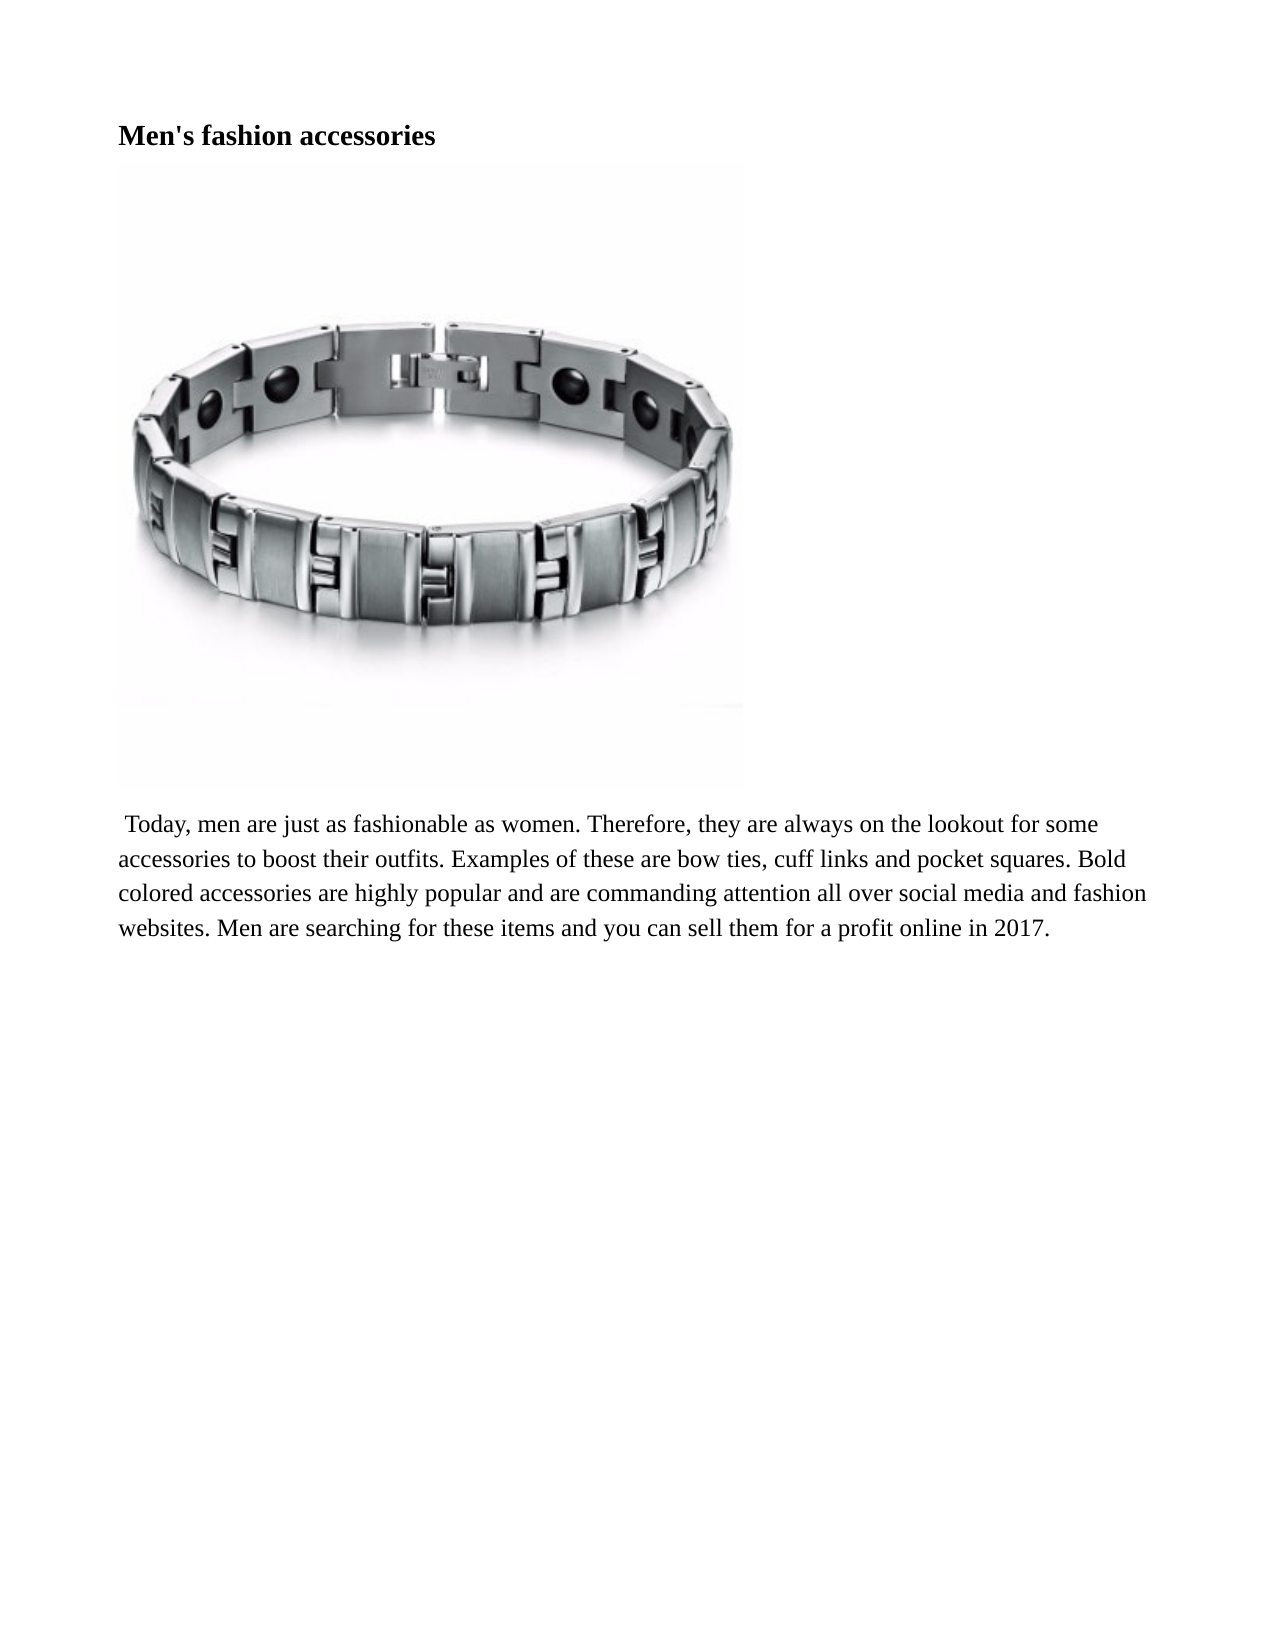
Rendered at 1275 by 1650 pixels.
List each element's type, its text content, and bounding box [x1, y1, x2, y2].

text Today, men are just as fashionable as women. Therefore, they are always on the lookout for some accessories to boost their outfits. Examples of these are bow ties, cuff links and pocket squares. Bold colored accessories are highly popular and are commanding attention all over social media and fashion websites. Men are searching for these items and you can sell them for a profit online in 2017. [118, 809, 1157, 942]
picture [118, 164, 744, 790]
subtitle Men's fashion accessories [118, 118, 1157, 152]
